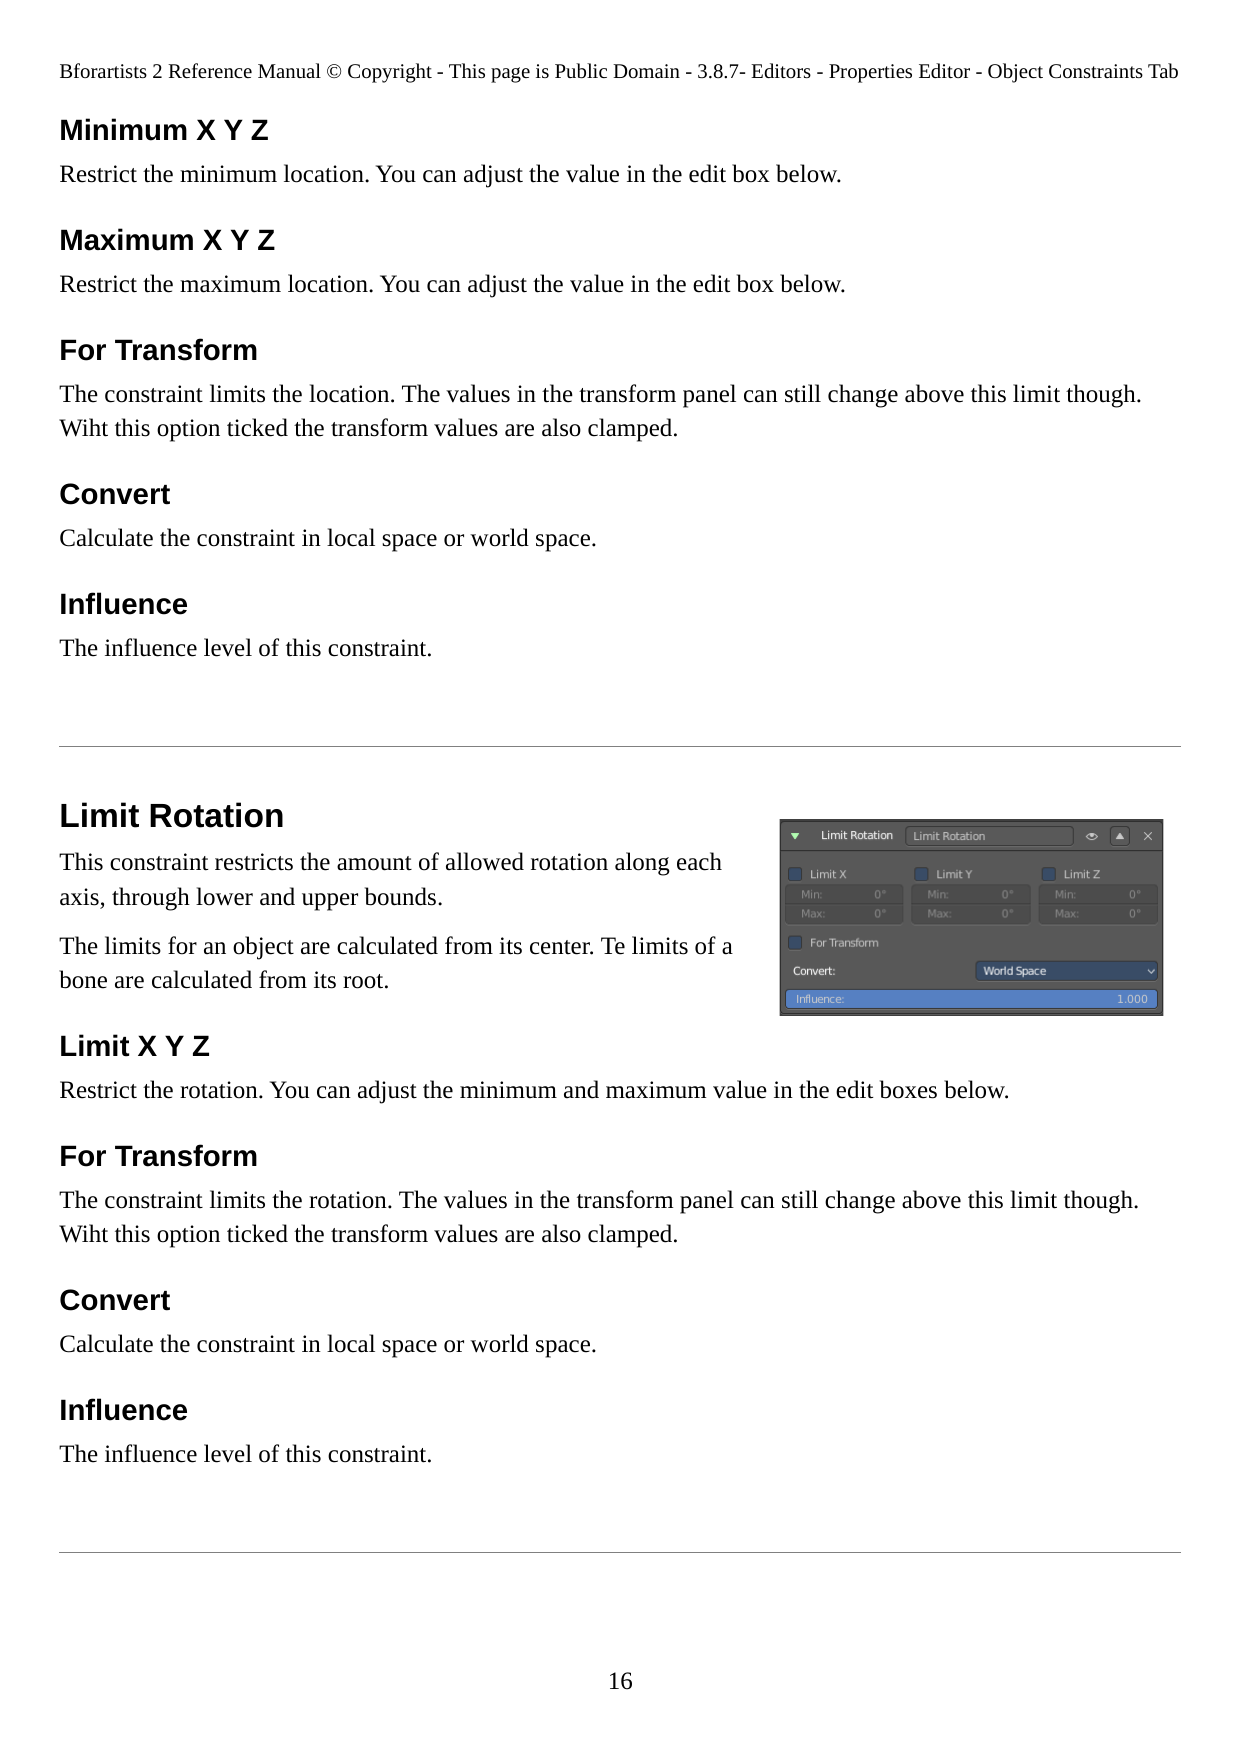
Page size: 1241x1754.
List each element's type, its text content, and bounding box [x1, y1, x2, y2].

text Restrict the minimum location. You can adjust the value in the edit box below. [59, 159, 1181, 188]
subtitle Limit Rotation [59, 796, 1181, 835]
text The influence level of this constraint. [59, 1439, 1181, 1468]
subtitle Influence [59, 587, 1181, 620]
text Restrict the rotation. You can adjust the minimum and maximum value in the edit boxes below. [59, 1075, 1181, 1104]
subtitle Convert [59, 477, 1181, 511]
text Calculate the constraint in local space or world space. [59, 1329, 1181, 1358]
text This constraint restricts the amount of allowed rotation along each axis, through lower and upper bounds. [59, 847, 779, 910]
subtitle Maximum X Y Z [59, 222, 1181, 256]
subtitle Minimum X Y Z [59, 113, 1181, 146]
picture [779, 819, 1164, 1016]
text The constraint limits the location. The values in the transform panel can still change above this limit though. Wiht this option ticked the transform values are also clamped. [59, 379, 1181, 442]
text Restrict the maximum location. You can adjust the value in the edit box below. [59, 269, 1181, 297]
subtitle Influence [59, 1393, 1181, 1427]
text The constraint limits the rotation. The values in the transform panel can still change above this limit though. Wiht this option ticked the transform values are also clamped. [59, 1185, 1181, 1248]
text The limits for an object are calculated from its center. Te limits of a bone are calculated from its root. [59, 931, 779, 994]
text The influence level of this constraint. [59, 633, 1181, 662]
subtitle Convert [59, 1283, 1181, 1317]
subtitle Limit X Y Z [59, 1029, 1181, 1063]
text Calculate the constraint in local space or world space. [59, 523, 1181, 552]
subtitle For Transform [59, 332, 1181, 366]
subtitle For Transform [59, 1139, 1181, 1172]
